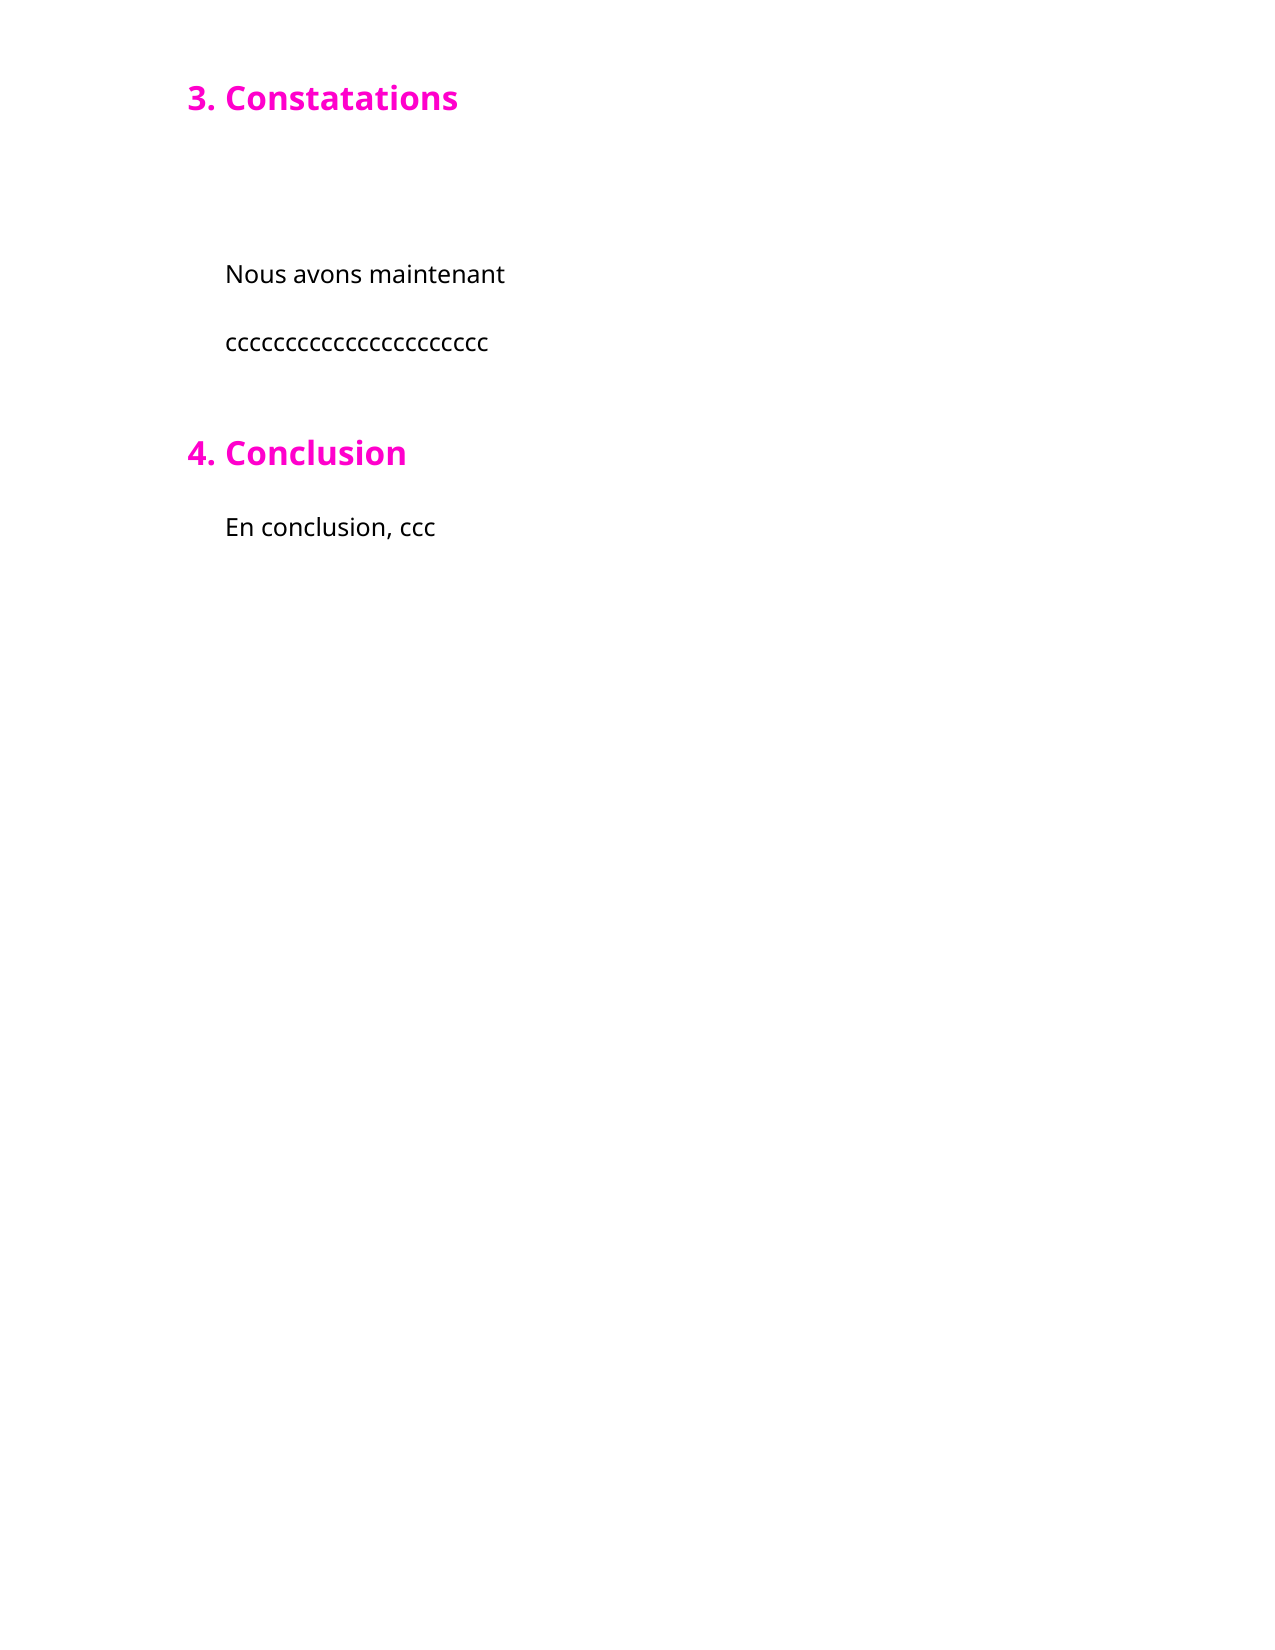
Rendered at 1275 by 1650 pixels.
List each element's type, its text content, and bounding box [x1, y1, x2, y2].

list En conclusion, ccc [187, 509, 1125, 543]
text Nous avons maintenant [225, 257, 1125, 291]
list Constatations [187, 75, 1125, 120]
text cccccccccccccccccccccc [225, 325, 1125, 359]
list Conclusion [187, 430, 1125, 475]
